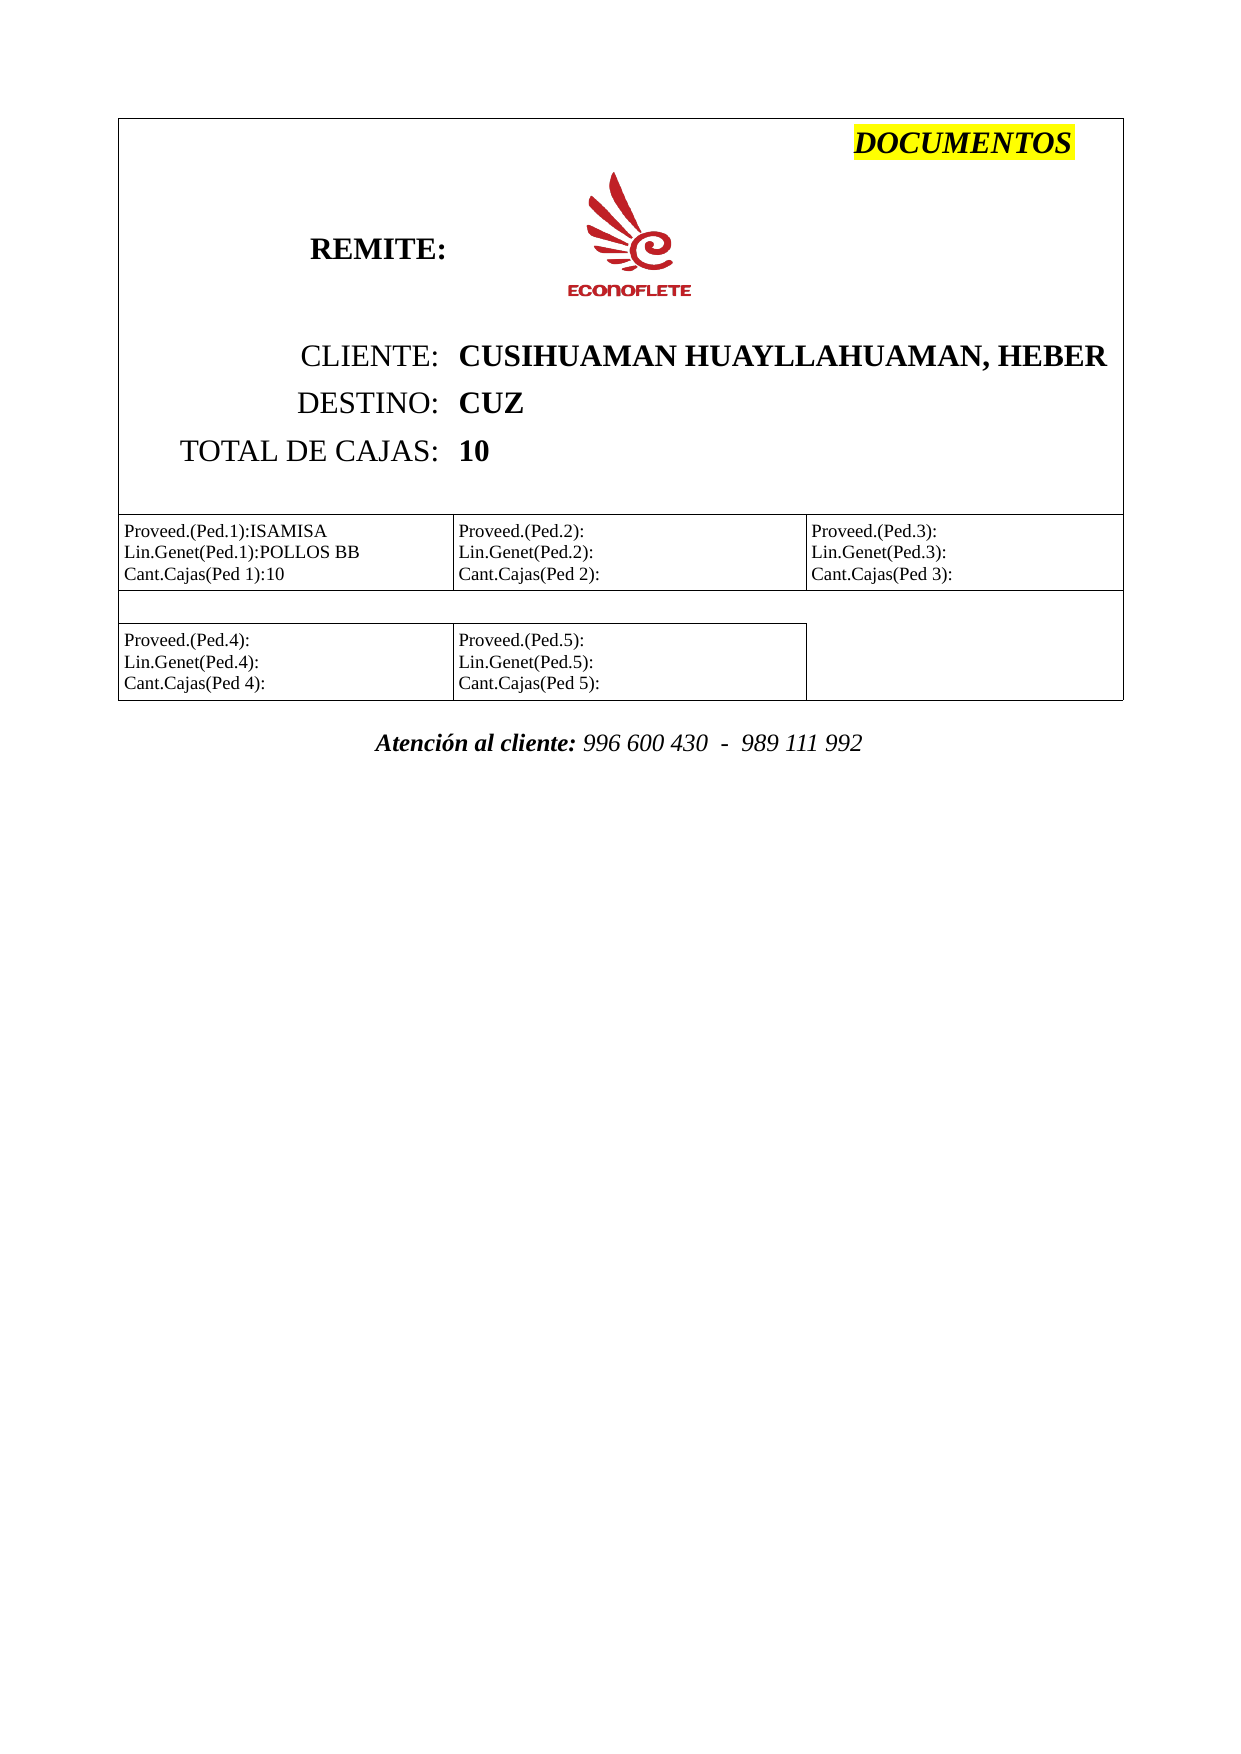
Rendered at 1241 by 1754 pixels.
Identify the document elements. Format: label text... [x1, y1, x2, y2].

table_cell [119, 474, 453, 514]
table_cell CUSIHUAMAN HUAYLLAHUAMAN, HEBER [453, 332, 1123, 379]
table_cell [806, 474, 1123, 514]
table_header [119, 119, 453, 166]
table_cell Proveed.(Ped.5): Lin.Genet(Ped.5): Cant.Cajas(Ped 5): [454, 624, 806, 699]
table_cell [806, 166, 1123, 332]
table_cell CLIENTE: [119, 332, 453, 379]
table_cell [119, 591, 453, 623]
table_cell DESTINO: [119, 379, 453, 426]
table_cell [453, 474, 806, 514]
table_cell [806, 379, 1123, 426]
table_header DOCUMENTOS [806, 119, 1123, 166]
table_cell CUZ [453, 379, 806, 426]
table_cell REMITE: [119, 166, 453, 332]
picture [552, 171, 707, 297]
table_header [453, 119, 806, 166]
table_cell Proveed.(Ped.3): Lin.Genet(Ped.3): Cant.Cajas(Ped 3): [807, 515, 1123, 590]
table_cell Proveed.(Ped.1):ISAMISA Lin.Genet(Ped.1):POLLOS BB Cant.Cajas(Ped 1):10 [119, 515, 453, 590]
table_cell [806, 591, 1123, 623]
table_cell [453, 591, 806, 623]
table_cell TOTAL DE CAJAS: [119, 426, 453, 474]
table_cell 10 [453, 426, 1123, 474]
text Atención al cliente: 996 600 430 - 989 111 992 [118, 728, 1122, 757]
table_cell Proveed.(Ped.4): Lin.Genet(Ped.4): Cant.Cajas(Ped 4): [119, 624, 453, 699]
table_cell Proveed.(Ped.2): Lin.Genet(Ped.2): Cant.Cajas(Ped 2): [454, 515, 806, 590]
table_cell [453, 166, 806, 332]
table_cell [807, 623, 1123, 699]
